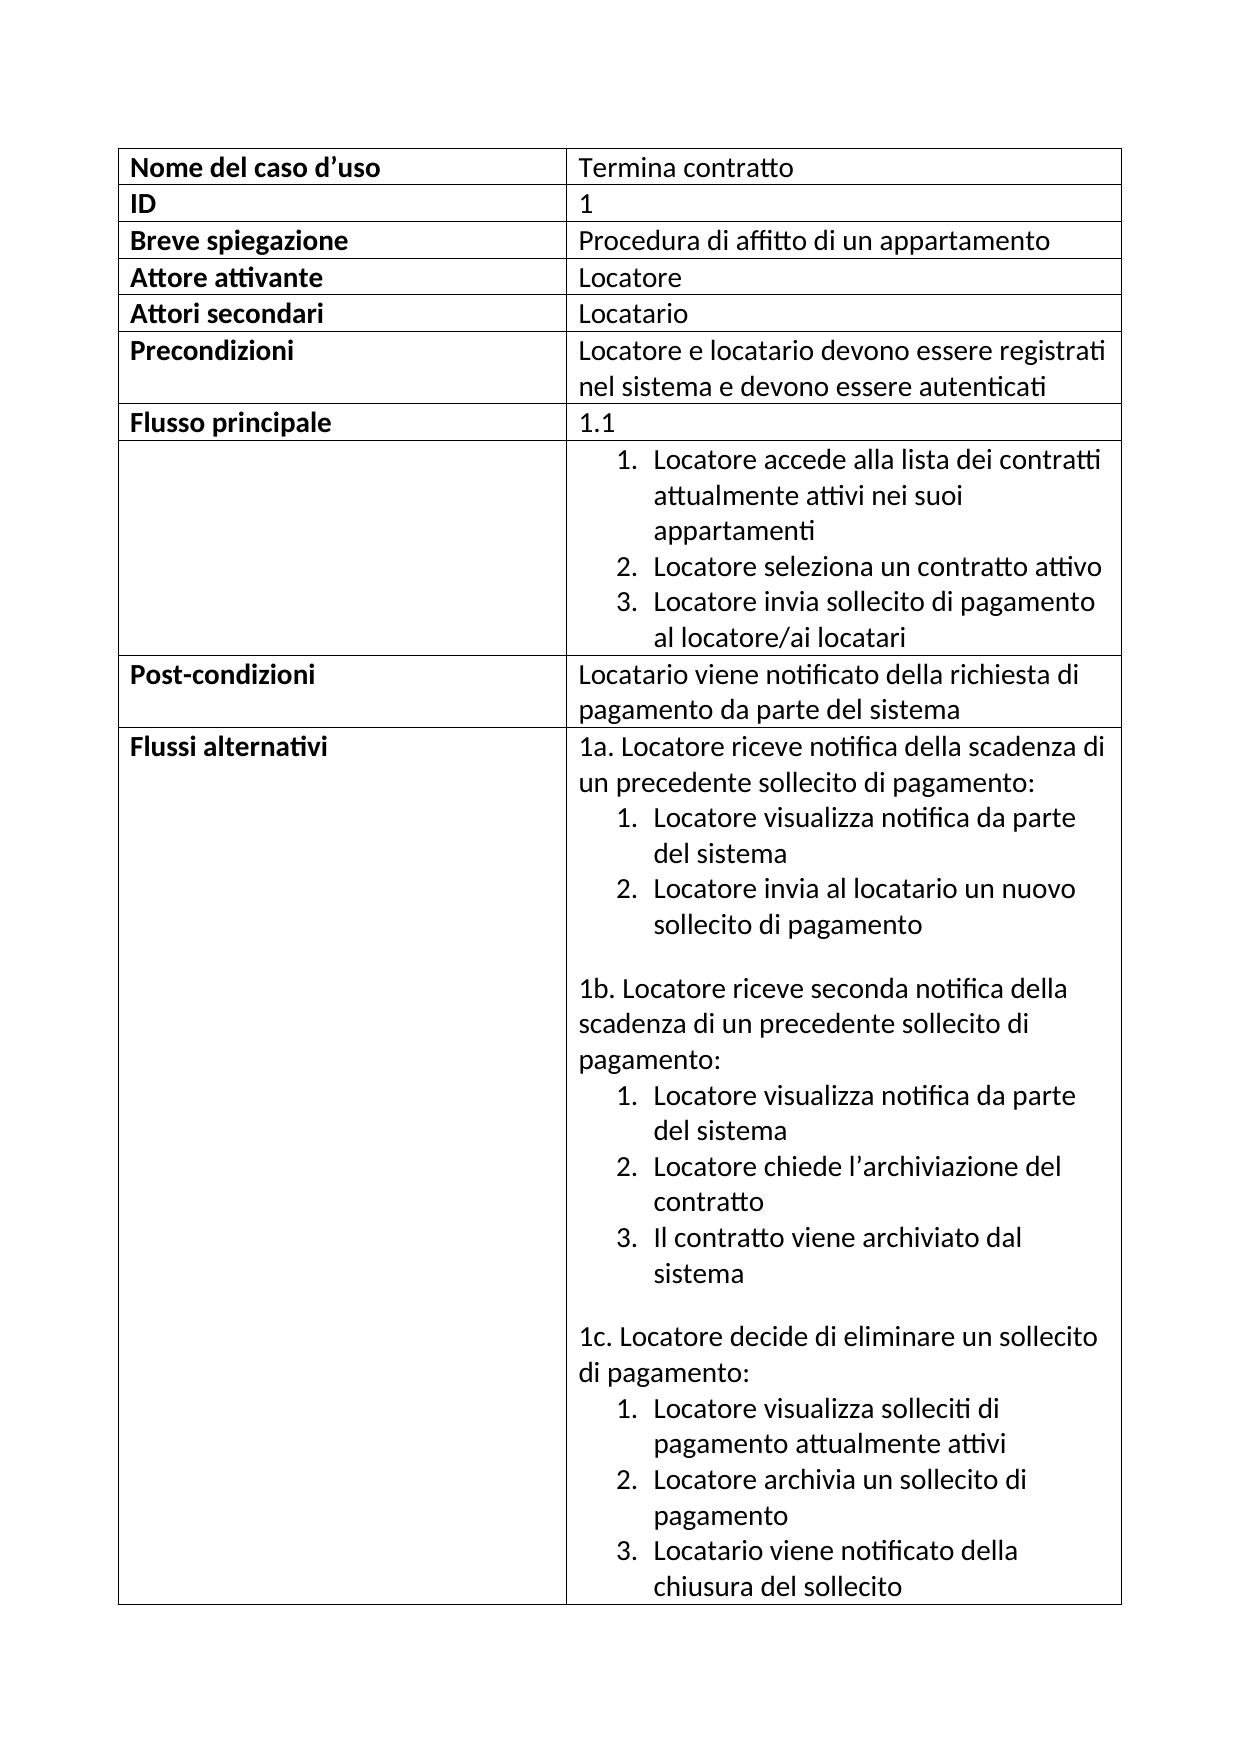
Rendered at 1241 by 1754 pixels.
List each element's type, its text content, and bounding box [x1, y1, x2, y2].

table_cell 1a. Locatore riceve notifica della scadenza di un precedente sollecito di pagamento: Locatore visualizza notifica da parte del sistema Locatore invia al locatario un nuovo sollecito di pagamento 1b. Locatore riceve seconda notifica della scadenza di un precedente sollecito di pagamento: Locatore visualizza notifica da parte del sistema Locatore chiede l’archiviazione del contratto Il contratto viene archiviato dal sistema 1c. Locatore decide di eliminare un sollecito di pagamento: Locatore visualizza solleciti di pagamento attualmente attivi Locatore archivia un sollecito di pagamento Locatario viene notificato della chiusura del sollecito [567, 728, 1121, 1603]
table_cell Flusso principale [119, 404, 566, 440]
table_cell [119, 441, 566, 655]
table_cell Attori secondari [119, 295, 566, 331]
table_cell Flussi alternativi [119, 728, 566, 1603]
table_cell ID [119, 185, 566, 221]
table_cell Locatario viene notificato della richiesta di pagamento da parte del sistema [567, 656, 1121, 727]
table_cell Locatore [567, 259, 1121, 294]
table_cell 1 [567, 185, 1121, 221]
table_cell Locatore accede alla lista dei contratti attualmente attivi nei suoi appartamenti Locatore seleziona un contratto attivo Locatore invia sollecito di pagamento al locatore/ai locatari [567, 441, 1121, 655]
table_cell 1.1 [567, 404, 1121, 440]
table_header Termina contratto [567, 149, 1121, 184]
table_cell Precondizioni [119, 332, 566, 403]
table_cell Locatore e locatario devono essere registrati nel sistema e devono essere autenticati [567, 332, 1121, 403]
table_cell Breve spiegazione [119, 222, 566, 258]
table_cell Procedura di affitto di un appartamento [567, 222, 1121, 258]
table_cell Attore attivante [119, 259, 566, 294]
table_cell Locatario [567, 295, 1121, 331]
table_header Nome del caso d’uso [119, 149, 566, 184]
table_cell Post-condizioni [119, 656, 566, 727]
